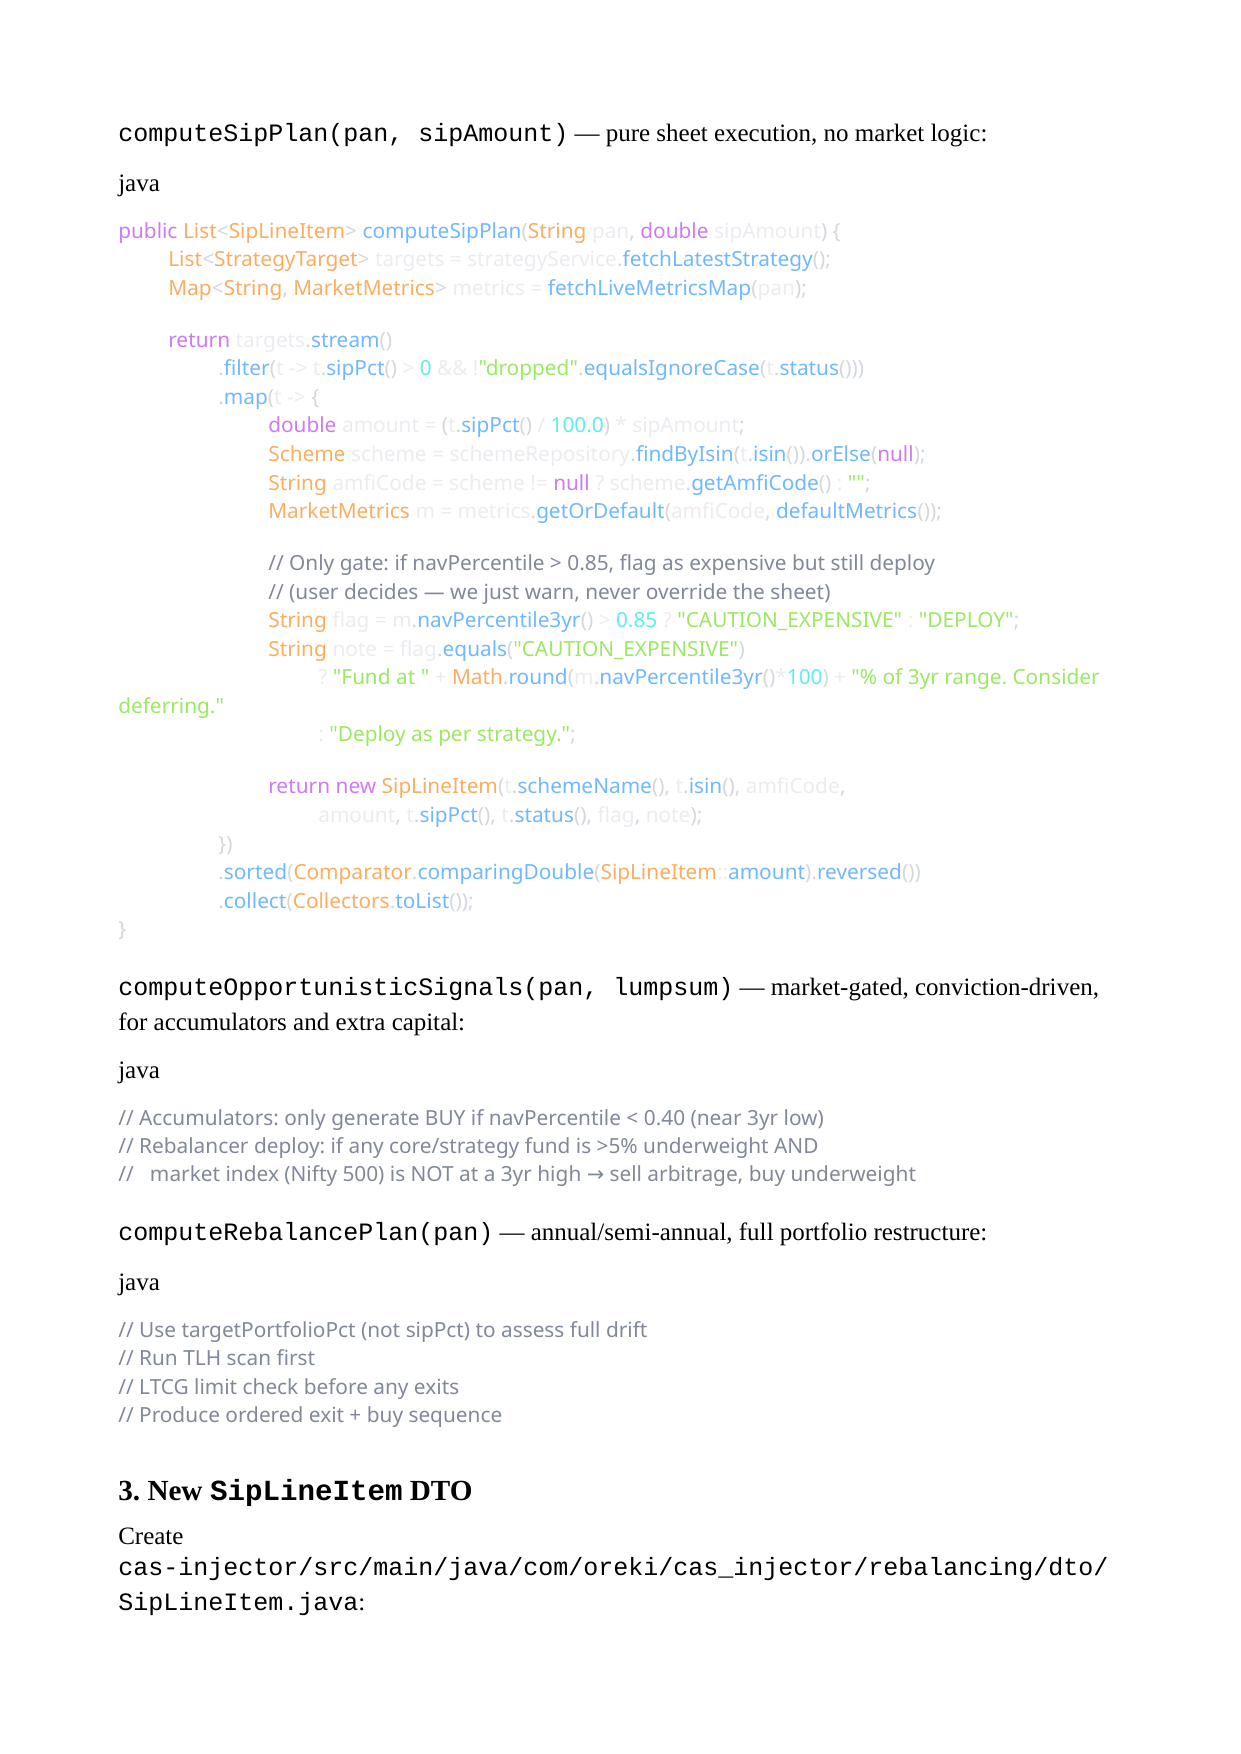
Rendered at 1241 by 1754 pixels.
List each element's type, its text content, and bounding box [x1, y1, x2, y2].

text // Use targetPortfolioPct (not sipPct) to assess full drift [118, 1315, 1122, 1343]
text String note = flag.equals("CAUTION_EXPENSIVE") [118, 634, 1122, 662]
text MarketMetrics m = metrics.getOrDefault(amfiCode, defaultMetrics()); [118, 496, 1122, 525]
text java [118, 1055, 1122, 1084]
text Scheme scheme = schemeRepository.findByIsin(t.isin()).orElse(null); [118, 439, 1122, 468]
text .filter(t -> t.sipPct() > 0 && !"dropped".equalsIgnoreCase(t.status())) [118, 353, 1122, 382]
text computeOpportunisticSignals(pan, lumpsum) — market-gated, conviction-driven, for accumulators and extra capital: [118, 972, 1122, 1036]
text Create cas-injector/src/main/java/com/oreki/cas_injector/rebalancing/dto/SipLineItem.java: [118, 1521, 1122, 1618]
text // Produce ordered exit + buy sequence [118, 1400, 1122, 1429]
text : "Deploy as per strategy."; [118, 719, 1122, 748]
text // Only gate: if navPercentile > 0.85, flag as expensive but still deploy [118, 548, 1122, 577]
text .sorted(Comparator.comparingDouble(SipLineItem::amount).reversed()) [118, 857, 1122, 886]
text computeSipPlan(pan, sipAmount) — pure sheet execution, no market logic: [118, 118, 1122, 149]
text // (user decides — we just warn, never override the sheet) [118, 577, 1122, 605]
text amount, t.sipPct(), t.status(), flag, note); [118, 800, 1122, 829]
text java [118, 168, 1122, 197]
text List<StrategyTarget> targets = strategyService.fetchLatestStrategy(); [118, 244, 1122, 273]
text } [118, 914, 1122, 943]
text double amount = (t.sipPct() / 100.0) * sipAmount; [118, 411, 1122, 439]
text }) [118, 829, 1122, 857]
text java [118, 1267, 1122, 1296]
text computeRebalancePlan(pan) — annual/semi-annual, full portfolio restructure: [118, 1217, 1122, 1248]
text // market index (Nifty 500) is NOT at a 3yr high → sell arbitrage, buy underweight [118, 1159, 1122, 1188]
text String flag = m.navPercentile3yr() > 0.85 ? "CAUTION_EXPENSIVE" : "DEPLOY"; [118, 605, 1122, 634]
text return new SipLineItem(t.schemeName(), t.isin(), amfiCode, [118, 772, 1122, 800]
text String amfiCode = scheme != null ? scheme.getAmfiCode() : ""; [118, 468, 1122, 496]
subtitle 3. New SipLineItem DTO [118, 1473, 1122, 1509]
text // Rebalancer deploy: if any core/strategy fund is >5% underweight AND [118, 1131, 1122, 1159]
text ? "Fund at " + Math.round(m.navPercentile3yr()*100) + "% of 3yr range. Consider deferring." [118, 662, 1122, 719]
text .collect(Collectors.toList()); [118, 886, 1122, 914]
text .map(t -> { [118, 382, 1122, 411]
text public List<SipLineItem> computeSipPlan(String pan, double sipAmount) { [118, 216, 1122, 244]
text // Run TLH scan first [118, 1343, 1122, 1372]
text // LTCG limit check before any exits [118, 1372, 1122, 1400]
text return targets.stream() [118, 325, 1122, 353]
text Map<String, MarketMetrics> metrics = fetchLiveMetricsMap(pan); [118, 273, 1122, 301]
text // Accumulators: only generate BUY if navPercentile < 0.40 (near 3yr low) [118, 1103, 1122, 1131]
